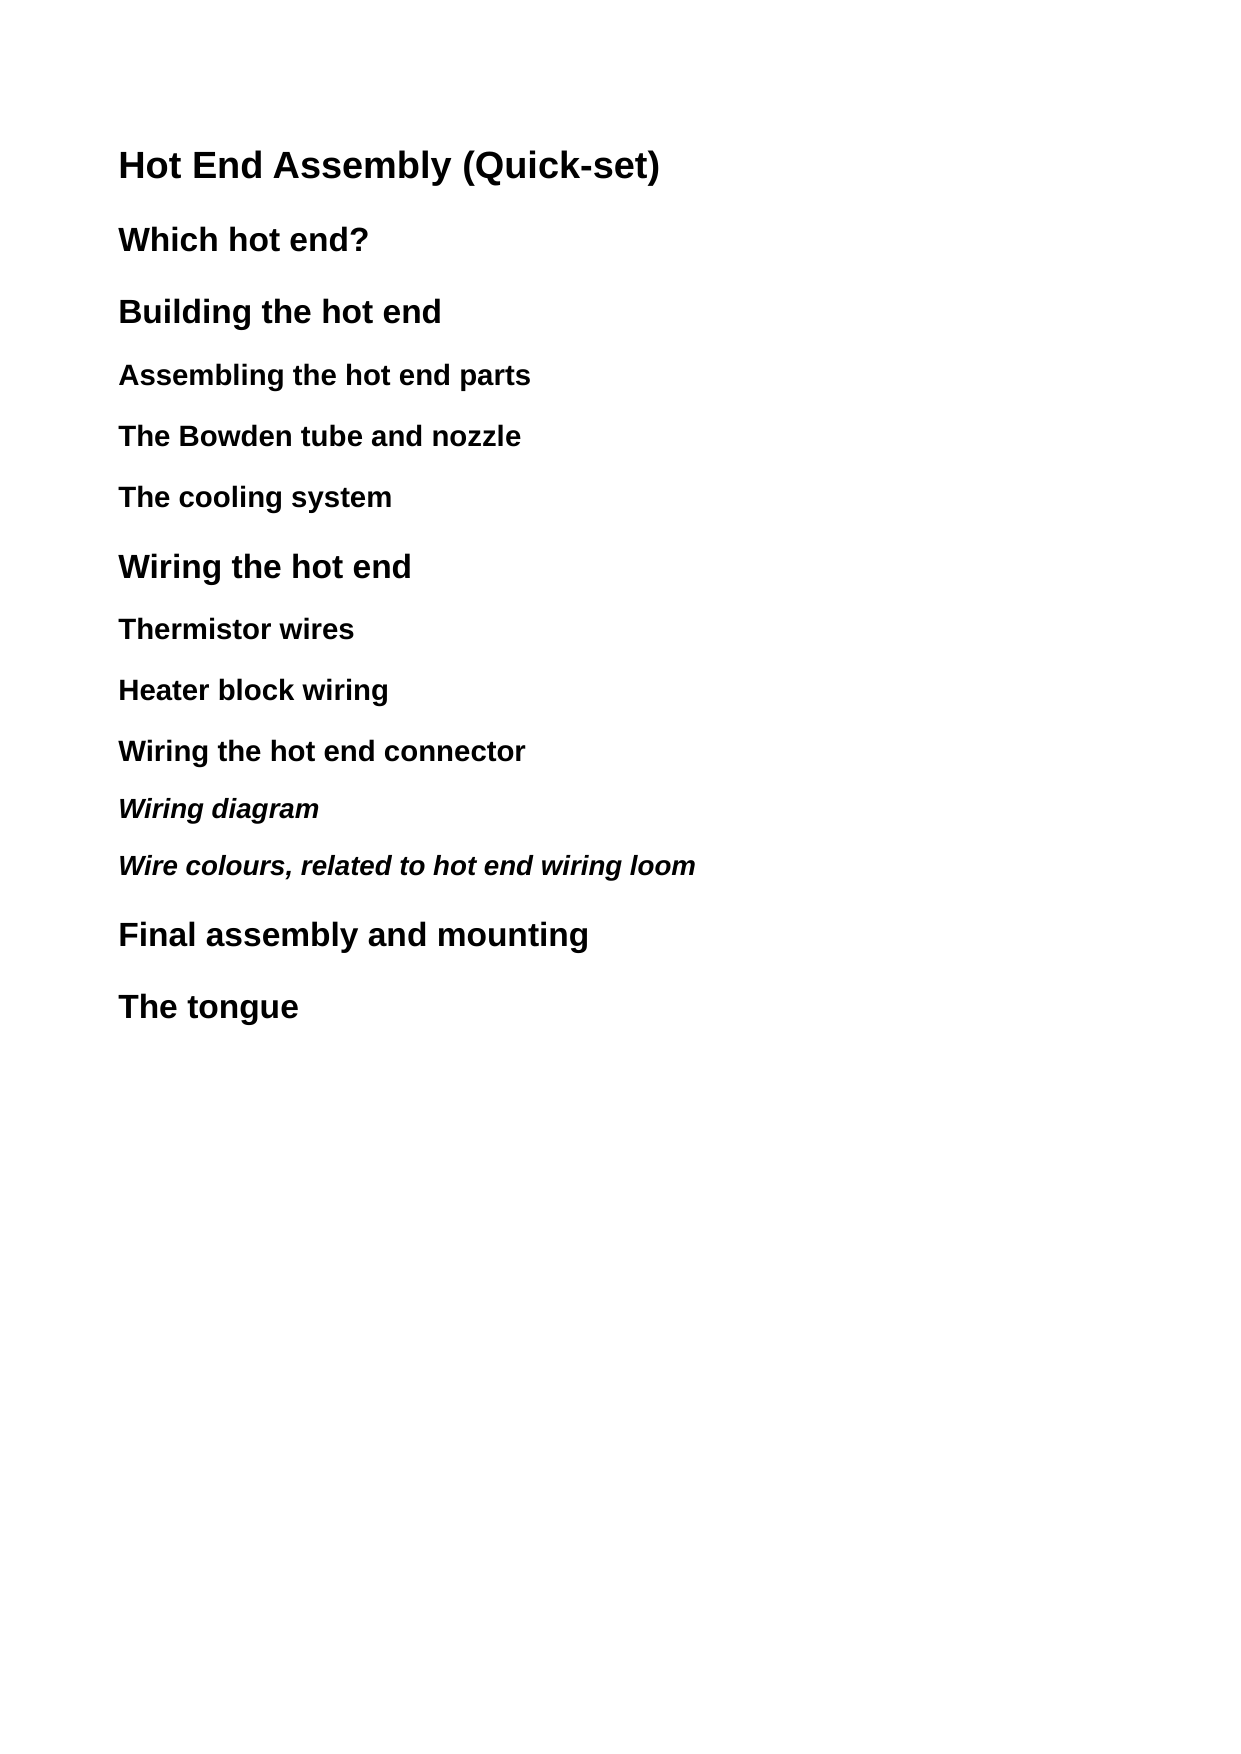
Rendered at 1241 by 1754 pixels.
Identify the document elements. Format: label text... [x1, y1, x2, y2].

subtitle Wiring diagram [118, 793, 1122, 824]
subtitle The cooling system [118, 479, 1122, 513]
subtitle Final assembly and mounting [118, 915, 1122, 953]
subtitle Hot End Assembly (Quick-set) [118, 143, 1122, 187]
subtitle Assembling the hot end parts [118, 358, 1122, 392]
subtitle Wire colours, related to hot end wiring loom [118, 849, 1122, 881]
subtitle Heater block wiring [118, 673, 1122, 707]
subtitle The tongue [118, 987, 1122, 1025]
subtitle Building the hot end [118, 292, 1122, 331]
subtitle Which hot end? [118, 220, 1122, 259]
subtitle Thermistor wires [118, 612, 1122, 646]
subtitle Wiring the hot end [118, 547, 1122, 585]
subtitle Wiring the hot end connector [118, 734, 1122, 768]
subtitle The Bowden tube and nozzle [118, 419, 1122, 452]
